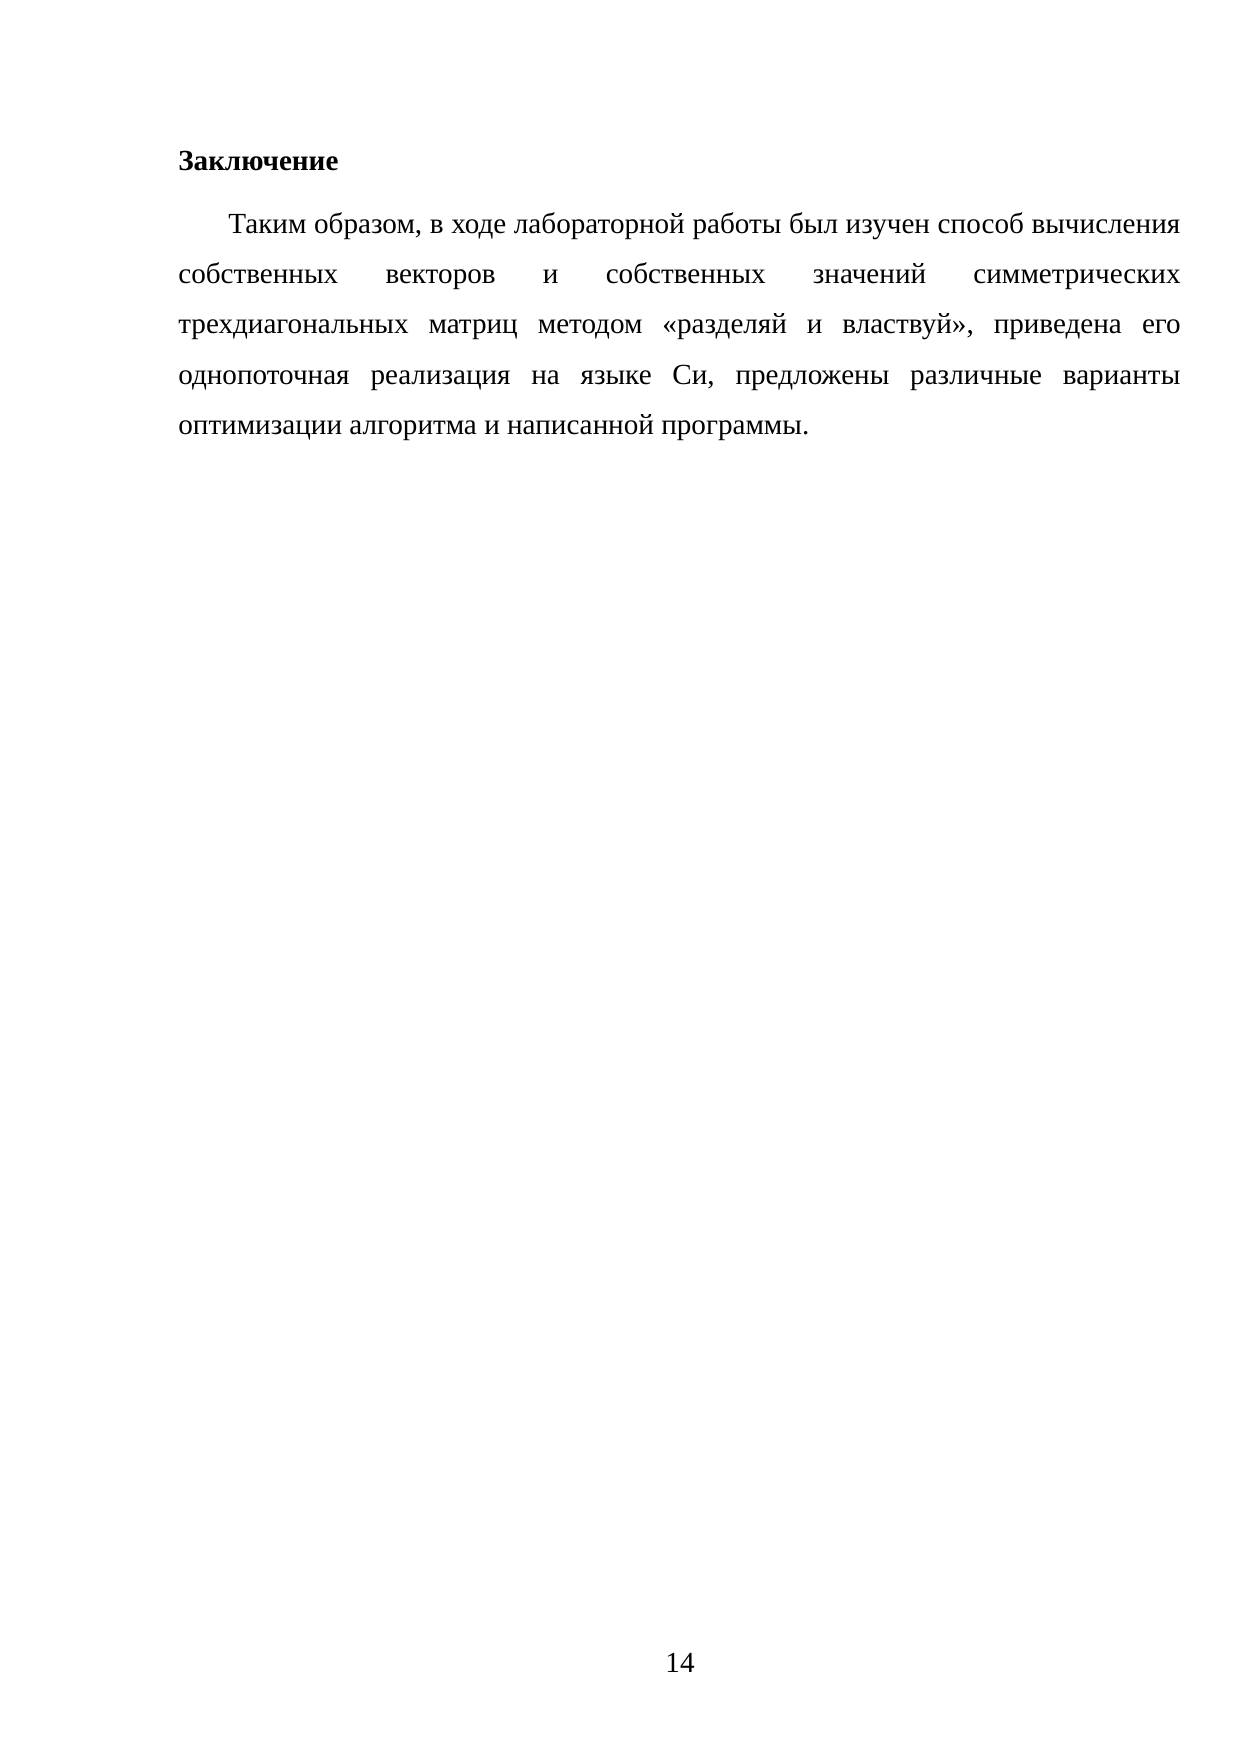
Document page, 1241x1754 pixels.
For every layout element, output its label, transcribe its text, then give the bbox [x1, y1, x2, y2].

subtitle Заключение [178, 143, 1181, 177]
text Таким образом, в ходе лабораторной работы был изучен способ вычисления собственных векторов и собственных значений симметрических трехдиагональных матриц методом «разделяй и властвуй», приведена его однопоточная реализация на языке Си, предложены различные варианты оптимизации алгоритма и написанной программы. [178, 206, 1181, 441]
